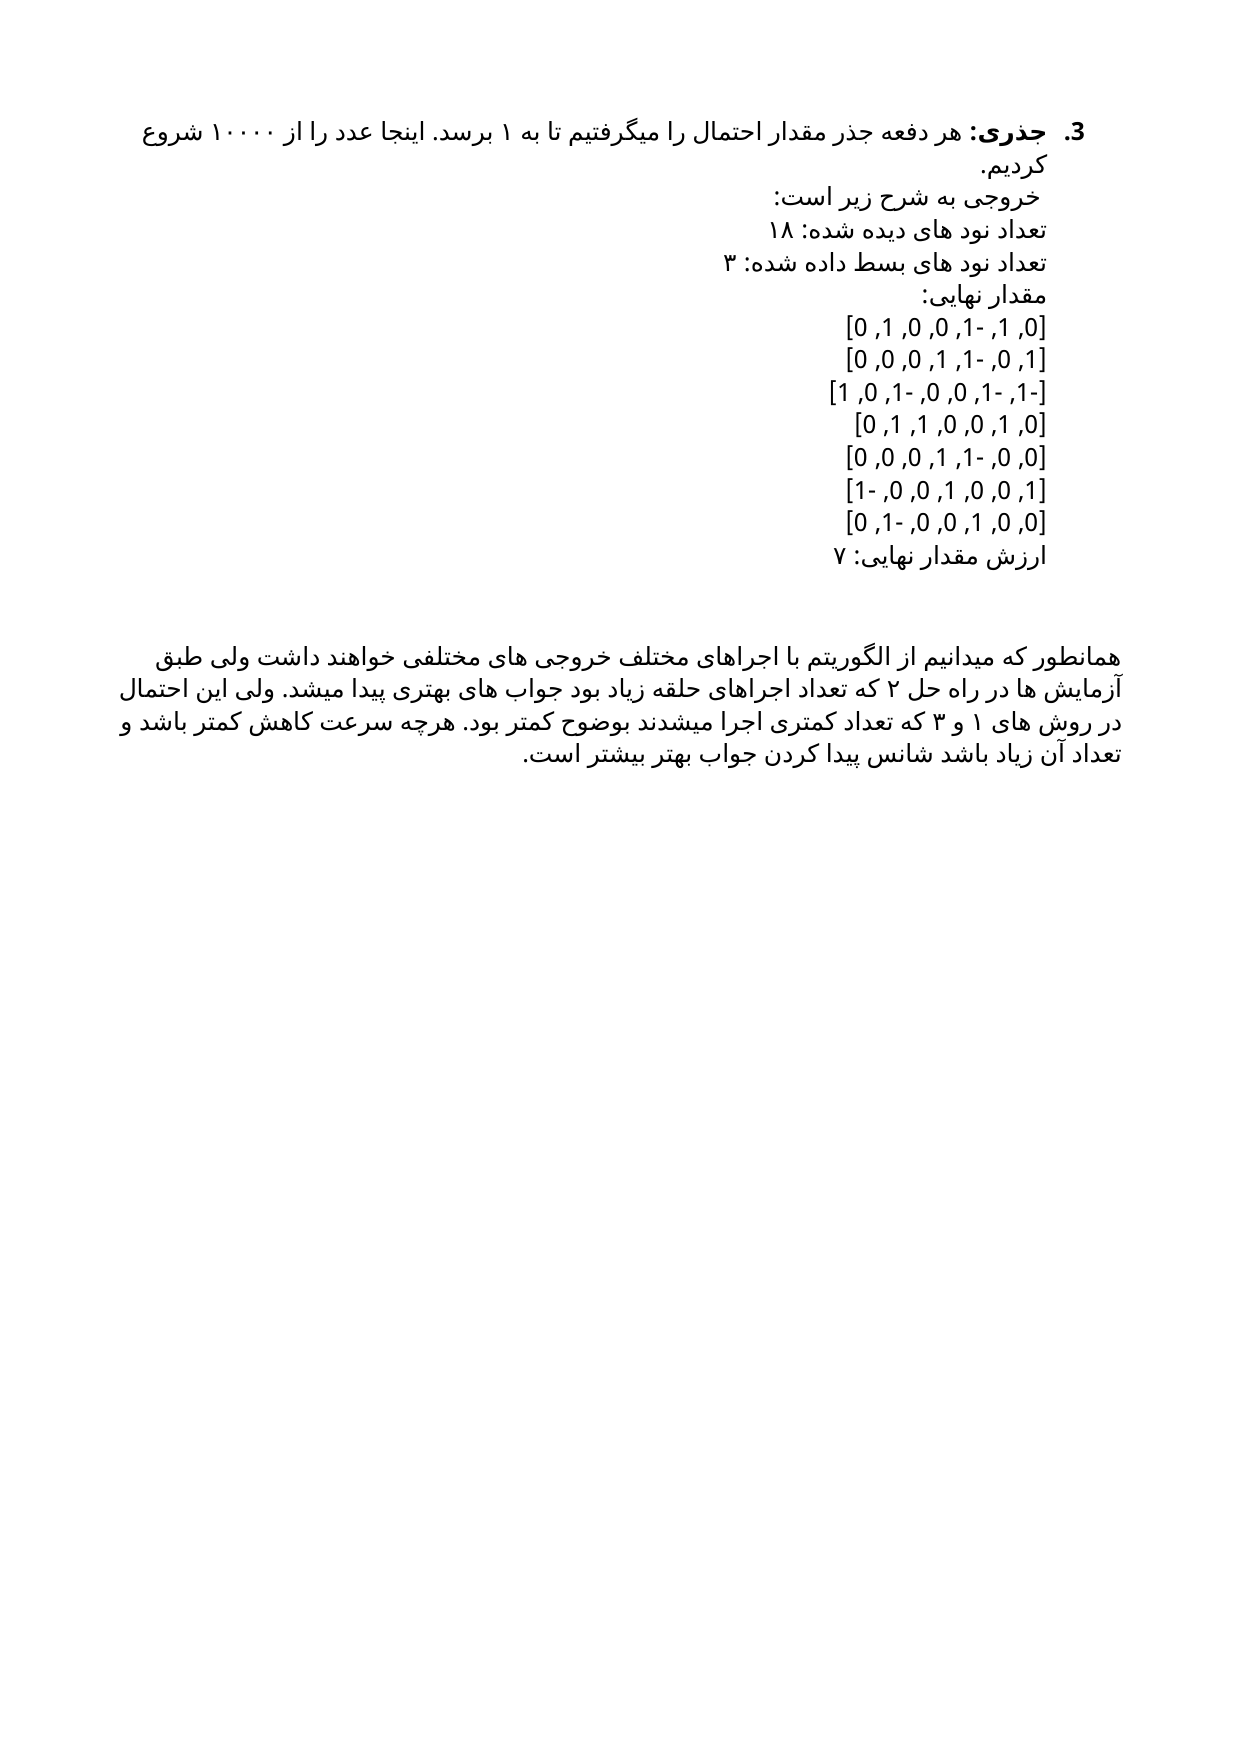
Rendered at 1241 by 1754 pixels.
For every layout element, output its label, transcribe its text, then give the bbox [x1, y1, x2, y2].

list جذری: هر دفعه جذر مقدار احتمال را میگرفتیم تا به ۱ برسد. اینجا عدد را از ۱۰۰۰۰ شروع کردیم. خروجی به شرح زیر است: تعداد نود های دیده شده: ۱۸ تعداد نود های بسط داده شده: ۳ مقدار نهایی: [0, 1, -1, 0, 0, 1, 0] [1, 0, -1, 1, 0, 0, 0] [-1, -1, 0, 0, -1, 0, 1] [0, 1, 0, 0, 1, 1, 0] [0, 0, -1, 1, 0, 0, 0] [1, 0, 0, 1, 0, 0, -1] [0, 0, 1, 0, 0, -1, 0] ارزش مقدار نهایی: ۷ [118, 118, 1084, 574]
text همانطور که میدانیم از الگوریتم با اجراهای مختلف خروجی های مختلفی خواهند داشت ولی طبق آزمایش ها در راه حل ۲ که تعداد اجراهای حلقه زیاد بود جواب های بهتری پیدا میشد. ولی این احتمال در روش های ۱ و ۳ که تعداد کمتری اجرا میشدند بوضوح کمتر بود. هرچه سرعت کاهش کمتر باشد و تعداد آن زیاد باشد شانس پیدا کردن جواب بهتر بیشتر است. [118, 643, 1122, 773]
